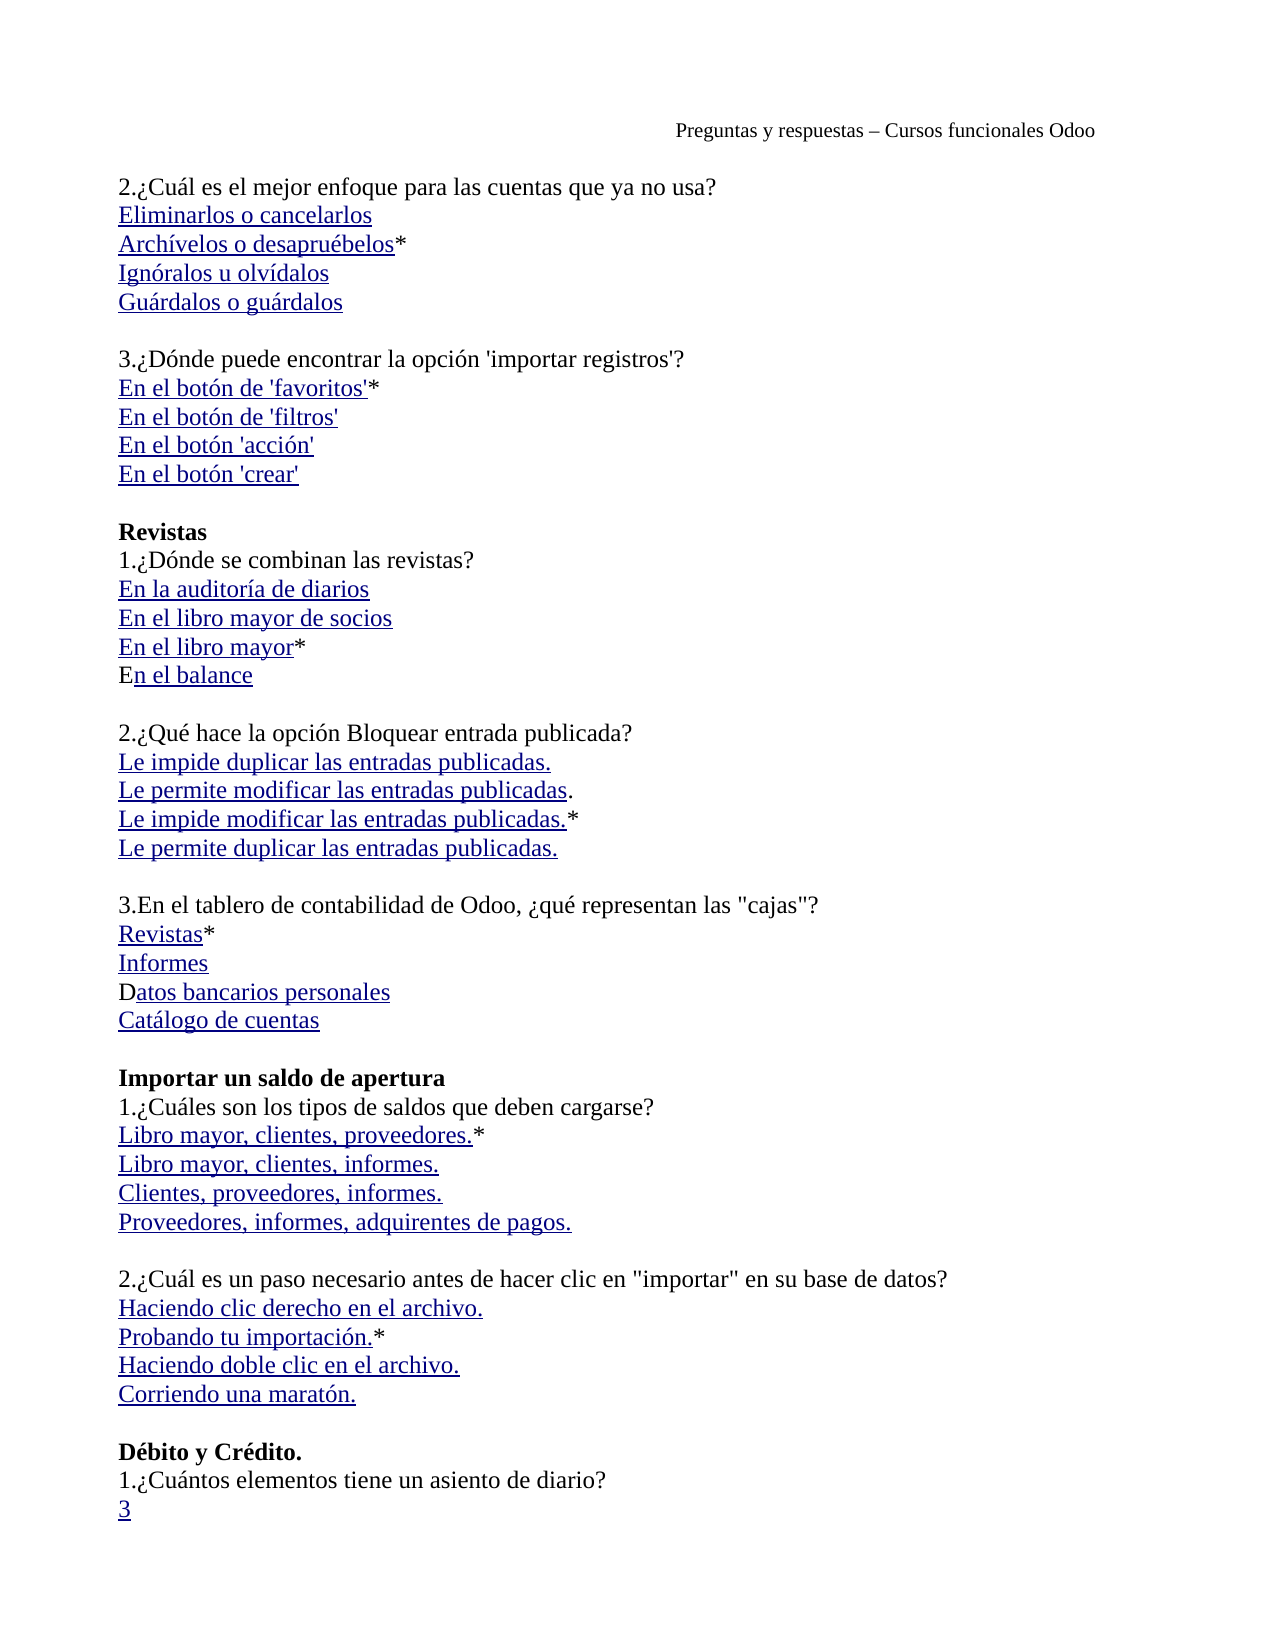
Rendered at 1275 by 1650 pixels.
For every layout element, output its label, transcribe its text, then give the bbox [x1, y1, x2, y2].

text En el libro mayor* [118, 632, 1157, 660]
text Eliminarlos o cancelarlos [118, 200, 1157, 229]
text Clientes, proveedores, informes. [118, 1178, 1157, 1207]
text Archívelos o desapruébelos* [118, 229, 1157, 258]
text Libro mayor, clientes, proveedores.* [118, 1120, 1157, 1149]
text En el botón 'crear' [118, 459, 1157, 488]
text Proveedores, informes, adquirentes de pagos. [118, 1207, 1157, 1235]
text 3.En el tablero de contabilidad de Odoo, ¿qué representan las "cajas"? [118, 890, 1157, 919]
text 1.¿Dónde se combinan las revistas? [118, 545, 1157, 574]
text 2.¿Cuál es un paso necesario antes de hacer clic en "importar" en su base de datos? [118, 1264, 1157, 1293]
text Ignóralos u olvídalos [118, 258, 1157, 287]
text Débito y Crédito. [118, 1437, 1157, 1465]
text En la auditoría de diarios [118, 574, 1157, 603]
text Le impide modificar las entradas publicadas.* [118, 804, 1157, 833]
text En el libro mayor de socios [118, 603, 1157, 632]
text Haciendo doble clic en el archivo. [118, 1350, 1157, 1379]
text 3.¿Dónde puede encontrar la opción 'importar registros'? [118, 344, 1157, 373]
text En el botón de 'filtros' [118, 402, 1157, 430]
text Corriendo una maratón. [118, 1379, 1157, 1408]
text En el balance [118, 660, 1157, 689]
text Informes [118, 948, 1157, 977]
text Catálogo de cuentas [118, 1005, 1157, 1034]
text En el botón de 'favoritos'* [118, 373, 1157, 402]
text Le permite modificar las entradas publicadas. [118, 775, 1157, 804]
text 2.¿Qué hace la opción Bloquear entrada publicada? [118, 718, 1157, 747]
text Haciendo clic derecho en el archivo. [118, 1293, 1157, 1322]
text Probando tu importación.* [118, 1322, 1157, 1350]
text Libro mayor, clientes, informes. [118, 1149, 1157, 1178]
text 2.¿Cuál es el mejor enfoque para las cuentas que ya no usa? [118, 172, 1157, 200]
text 3 [118, 1494, 1157, 1523]
text Datos bancarios personales [118, 977, 1157, 1005]
text Le impide duplicar las entradas publicadas. [118, 747, 1157, 775]
text 1.¿Cuáles son los tipos de saldos que deben cargarse? [118, 1092, 1157, 1120]
text Revistas* [118, 919, 1157, 948]
text Importar un saldo de apertura [118, 1063, 1157, 1092]
text Le permite duplicar las entradas publicadas. [118, 833, 1157, 862]
text Guárdalos o guárdalos [118, 287, 1157, 315]
text 1.¿Cuántos elementos tiene un asiento de diario? [118, 1465, 1157, 1494]
text En el botón 'acción' [118, 430, 1157, 459]
text Revistas [118, 517, 1157, 545]
